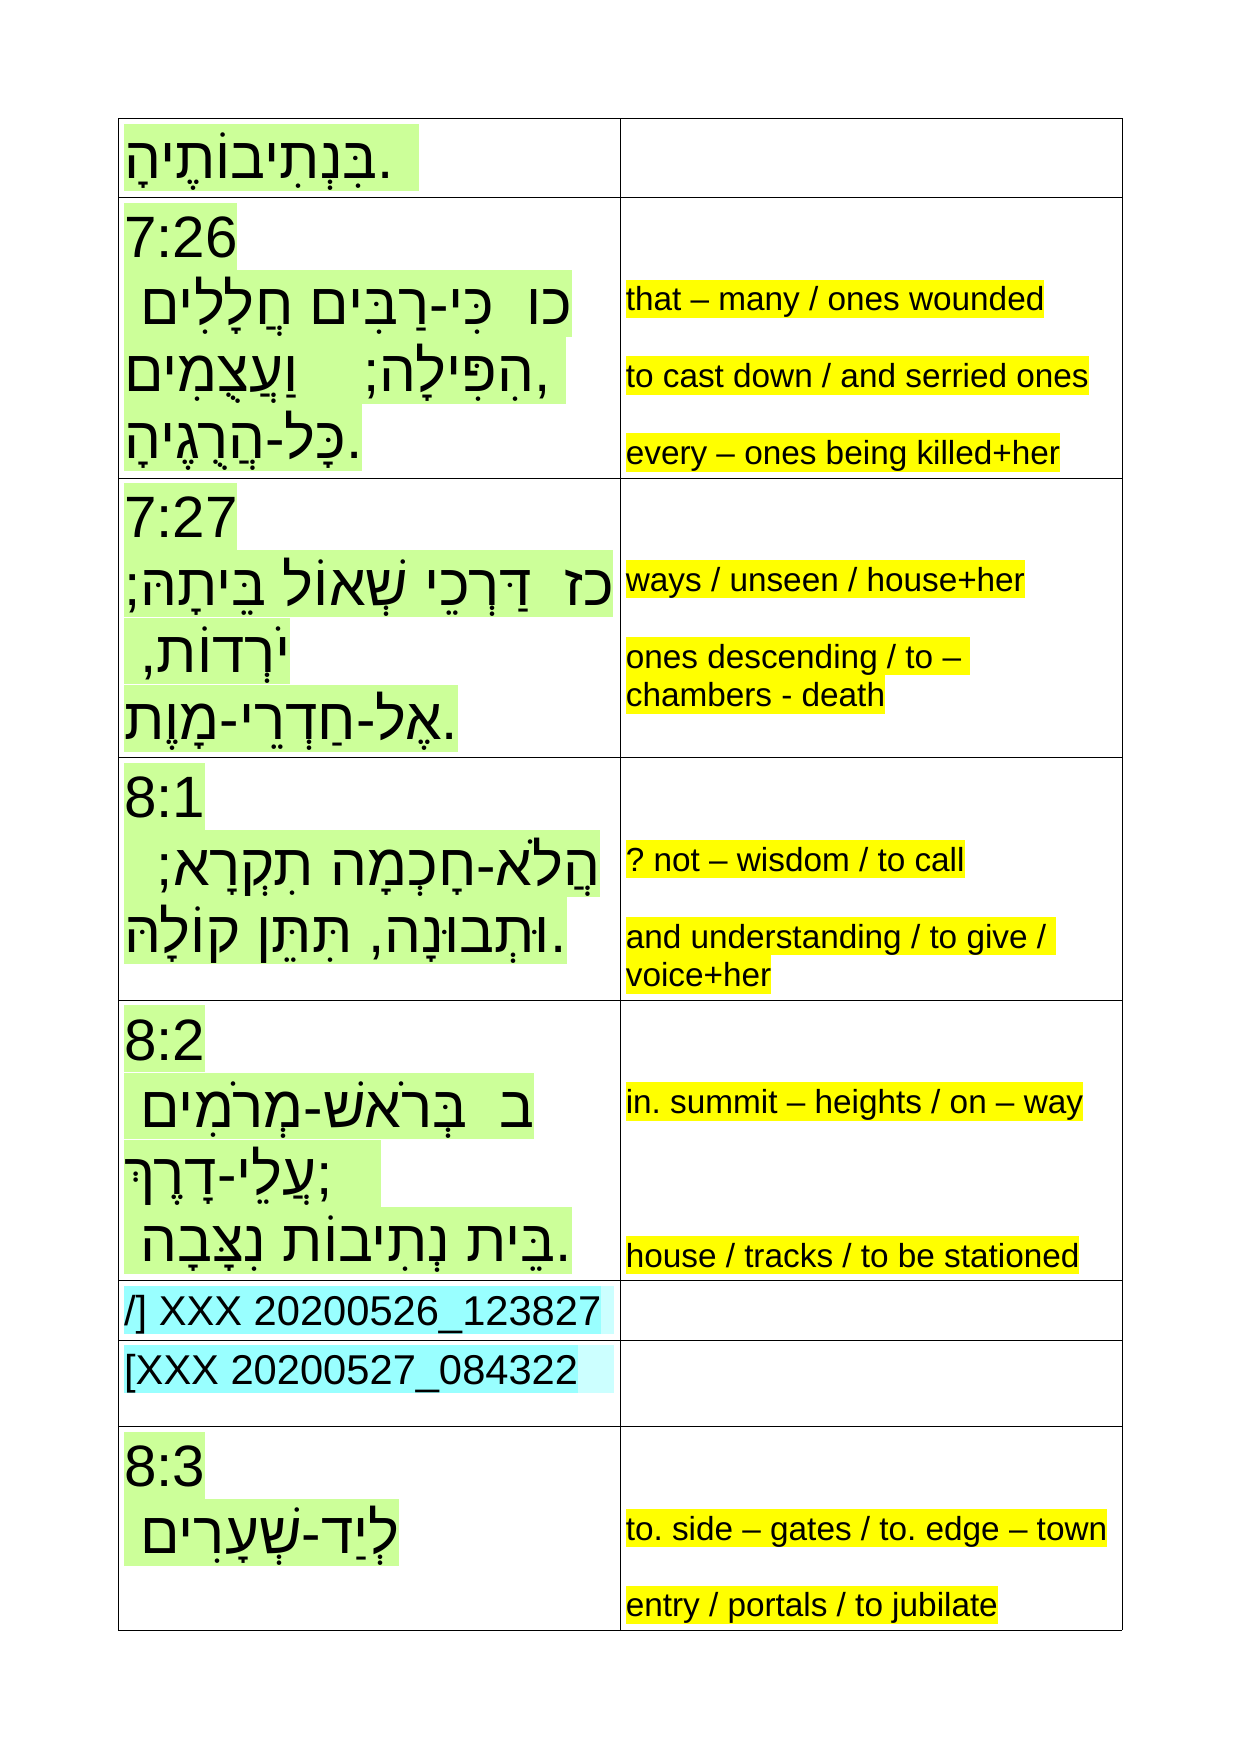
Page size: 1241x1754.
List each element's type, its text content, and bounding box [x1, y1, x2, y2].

table_cell ? not – wisdom / to call and understanding / to give / voice+her [621, 758, 1122, 999]
table_cell 8:1 הֲלֹא-חָכְמָה תִקְרָא; וּתְבוּנָה, תִּתֵּן קוֹלָהּ. [119, 758, 620, 999]
table_cell to. side – gates / to. edge – town entry / portals / to jubilate [621, 1427, 1122, 1630]
table_cell 8:2 ב בְּרֹאשׁ-מְרֹמִים עֲלֵי-דָרֶךְ; בֵּית נְתִיבוֹת נִצָּבָה. [119, 1001, 620, 1280]
table_cell 7:26 כו כִּי-רַבִּים חֲלָלִים הִפִּילָה; וַעֲצֻמִים, כָּל-הֲרֻגֶיהָ. [119, 198, 620, 477]
table_cell [621, 1281, 1122, 1339]
table_cell /] XXX 20200526_123827 [119, 1281, 620, 1339]
table_cell 8:3 לְיַד-שְׁעָרִים לְפִי-קָרֶת; מְבוֹא פְתָחִים תָּרֹנָּה. [119, 1427, 620, 1630]
table_cell [XXX 20200527_084322 [119, 1341, 620, 1426]
table_cell in. summit – heights / on – way house / tracks / to be stationed [621, 1001, 1122, 1280]
table_cell that – many / ones wounded to cast down / and serried ones every – ones being killed+her [621, 198, 1122, 477]
table_cell [621, 1341, 1122, 1426]
table_cell 7:25 כה אַל-יֵשְׂטְ אֶל-דְּרָכֶיהָ לִבֶּךָ; אַל-תֵּתַע, בִּנְתִיבוֹתֶיהָ. [119, 119, 620, 197]
table_cell [621, 119, 1122, 197]
table_cell ways / unseen / house+her ones descending / to – chambers - death [621, 479, 1122, 757]
table_cell 7:27 כז דַּרְכֵי שְׁאוֹל בֵּיתָהּ; יֹרְדוֹת, אֶל-חַדְרֵי-מָוֶת. [119, 479, 620, 757]
